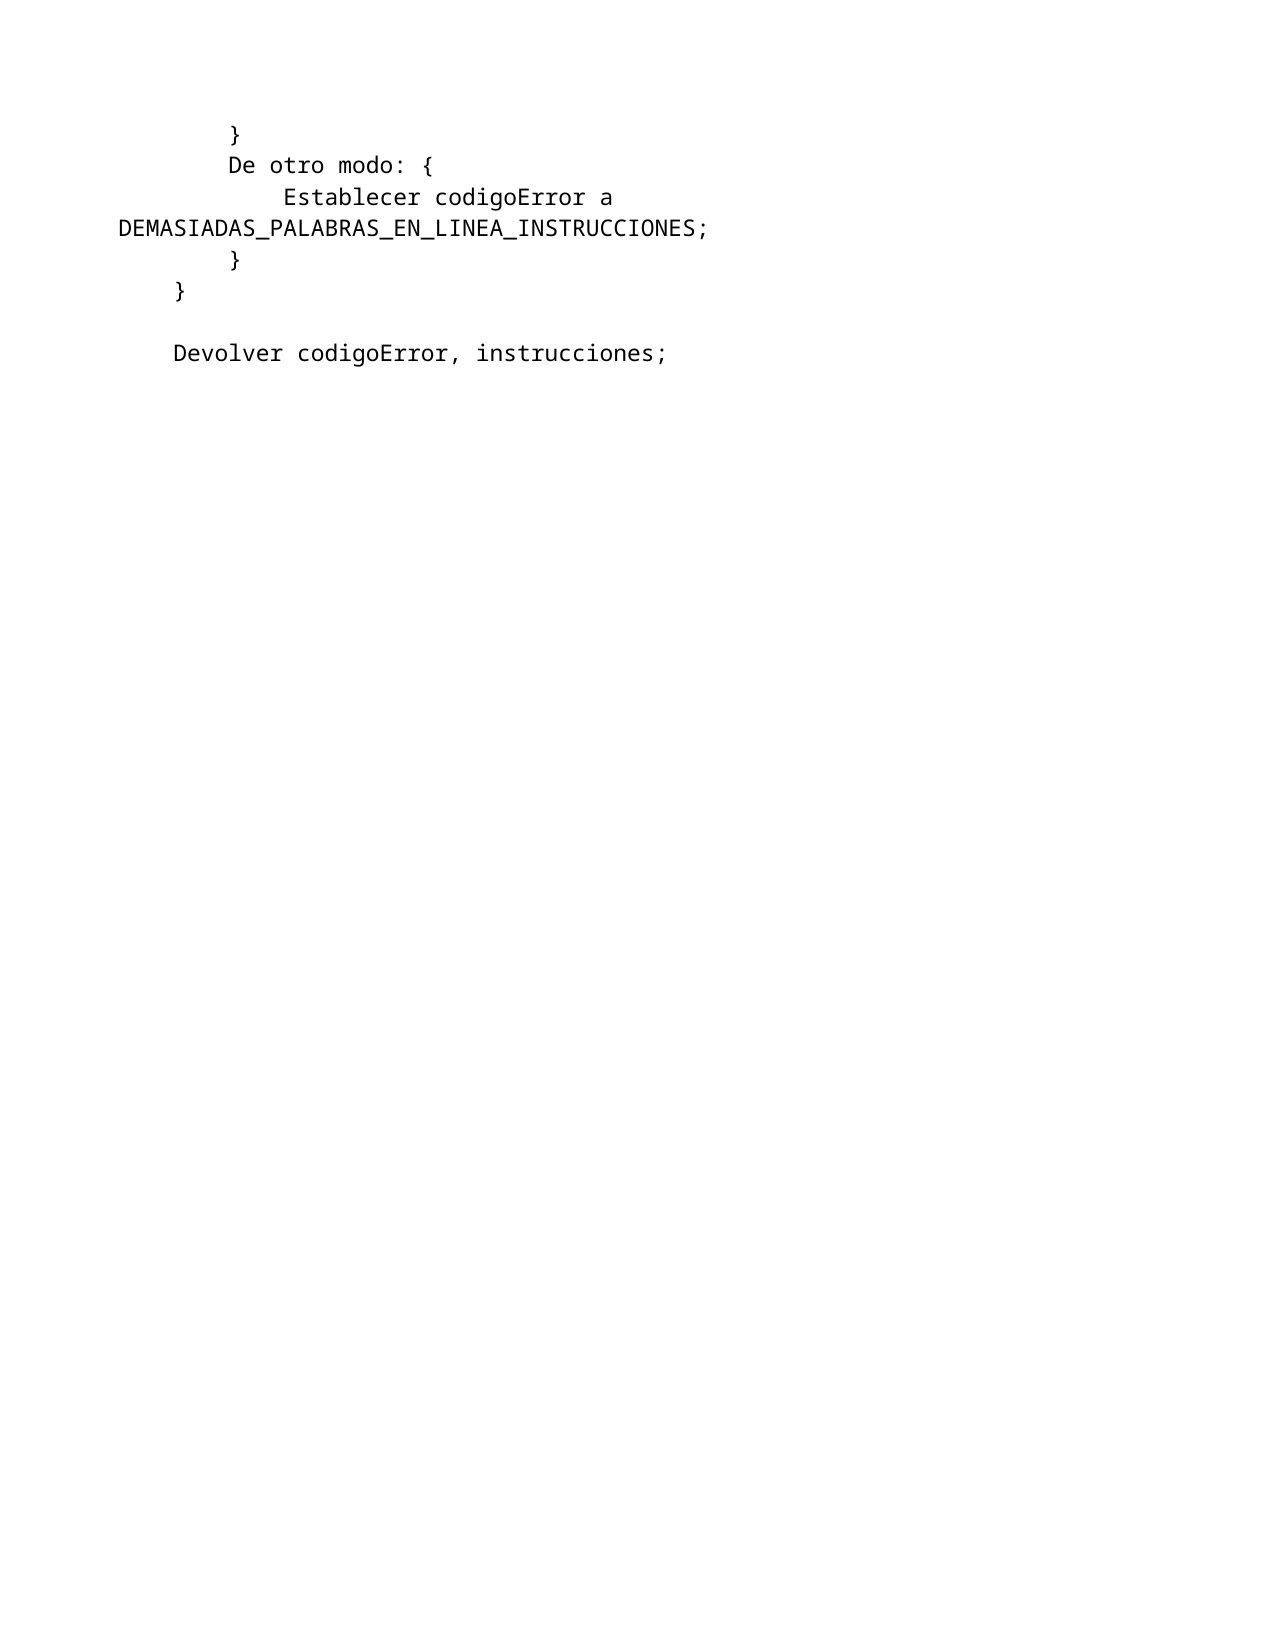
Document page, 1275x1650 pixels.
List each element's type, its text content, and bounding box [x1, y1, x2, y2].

text } [118, 243, 1157, 274]
text Devolver codigoError, instrucciones; [118, 337, 1157, 368]
text } [118, 118, 1157, 149]
text De otro modo: { [118, 149, 1157, 181]
text Establecer codigoError a DEMASIADAS_PALABRAS_EN_LINEA_INSTRUCCIONES; [118, 181, 1157, 243]
text } [118, 274, 1157, 306]
